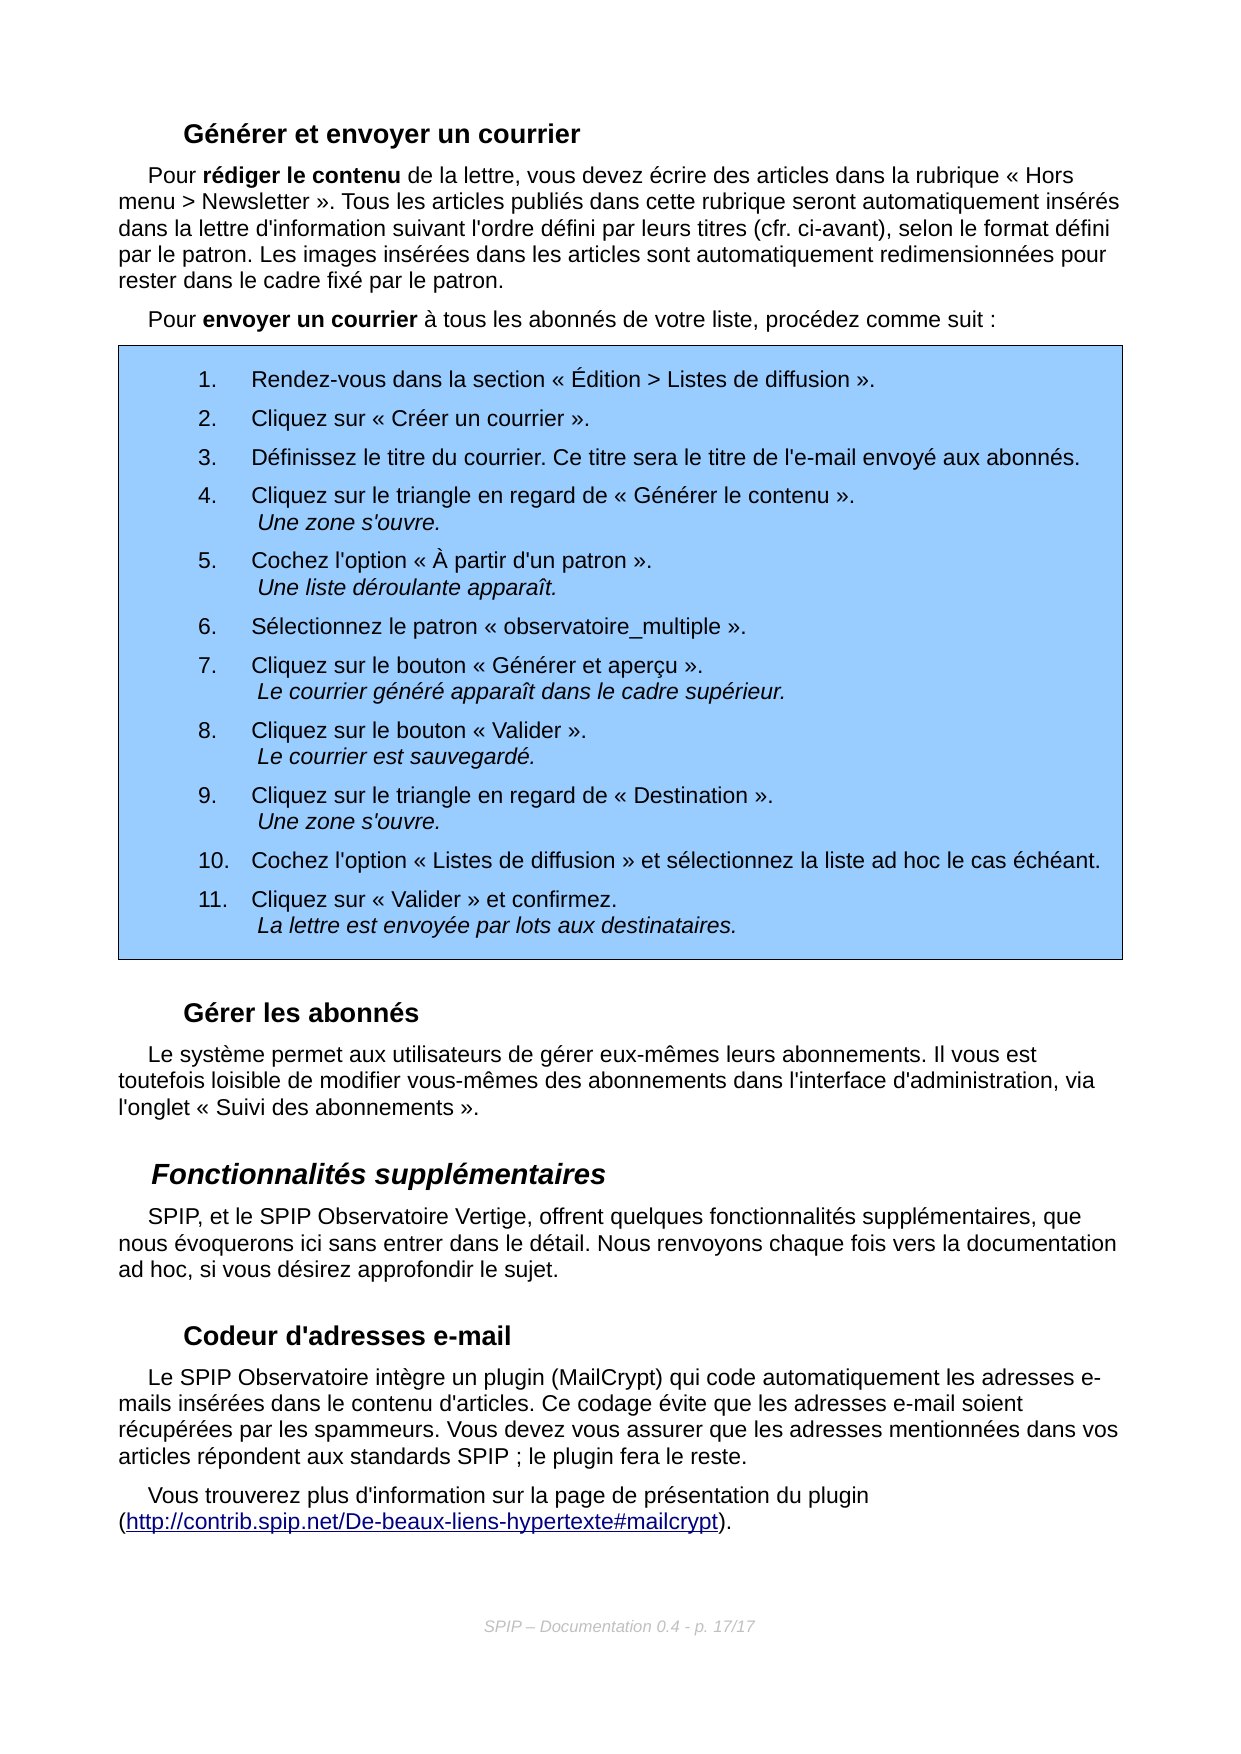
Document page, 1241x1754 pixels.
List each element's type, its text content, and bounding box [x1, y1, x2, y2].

subtitle Fonctionnalités supplémentaires [151, 1157, 1122, 1191]
list Sélectionnez le patron « observatoire_multiple ». [119, 592, 1122, 631]
text SPIP, et le SPIP Observatoire Vertige, offrent quelques fonctionnalités supplémentaires, que nous évoquerons ici sans entrer dans le détail. Nous renvoyons chaque fois vers la documentation ad hoc, si vous désirez approfondir le sujet. [118, 1203, 1122, 1282]
text Le SPIP Observatoire intègre un plugin (MailCrypt) qui code automatiquement les adresses e-mails insérées dans le contenu d'articles. Ce codage évite que les adresses e-mail soient récupérées par les spammeurs. Vous devez vous assurer que les adresses mentionnées dans vos articles répondent aux standards SPIP ; le plugin fera le reste. [118, 1364, 1122, 1469]
text Vous trouverez plus d'information sur la page de présentation du plugin (http://contrib.spip.net/De-beaux-liens-hypertexte#mailcrypt). [118, 1482, 1122, 1534]
list Cochez l'option « À partir d'un patron ». Une liste déroulante apparaît. [119, 527, 1122, 592]
list Cliquez sur le bouton « Valider ». Le courrier est sauvegardé. [119, 696, 1122, 761]
list Cliquez sur le triangle en regard de « Générer le contenu ». Une zone s'ouvre. [119, 462, 1122, 527]
list Cliquez sur le bouton « Générer et aperçu ». Le courrier généré apparaît dans le cadre supérieur. [119, 631, 1122, 696]
subtitle Générer et envoyer un courrier [183, 118, 1122, 149]
subtitle Codeur d'adresses e-mail [183, 1320, 1122, 1351]
list Cliquez sur le triangle en regard de « Destination ». Une zone s'ouvre. [119, 761, 1122, 826]
text Le système permet aux utilisateurs de gérer eux-mêmes leurs abonnements. Il vous est toutefois loisible de modifier vous-mêmes des abonnements dans l'interface d'administration, via l'onglet « Suivi des abonnements ». [118, 1041, 1122, 1120]
subtitle Gérer les abonnés [183, 997, 1122, 1028]
text Pour envoyer un courrier à tous les abonnés de votre liste, procédez comme suit : [118, 306, 1122, 332]
text Pour rédiger le contenu de la lettre, vous devez écrire des articles dans la rubrique « Hors menu > Newsletter ». Tous les articles publiés dans cette rubrique seront automatiquement insérés dans la lettre d'information suivant l'ordre défini par leurs titres (cfr. ci-avant), selon le format défini par le patron. Les images insérées dans les articles sont automatiquement redimensionnées pour rester dans le cadre fixé par le patron. [118, 162, 1122, 294]
list Cliquez sur « Valider » et confirmez. La lettre est envoyée par lots aux destinataires. [119, 865, 1122, 959]
list Définissez le titre du courrier. Ce titre sera le titre de l'e-mail envoyé aux abonnés. [119, 423, 1122, 462]
list Cochez l'option « Listes de diffusion » et sélectionnez la liste ad hoc le cas échéant. [119, 826, 1122, 865]
list Rendez-vous dans la section « Édition > Listes de diffusion ». [119, 346, 1122, 384]
list Cliquez sur « Créer un courrier ». [119, 384, 1122, 423]
